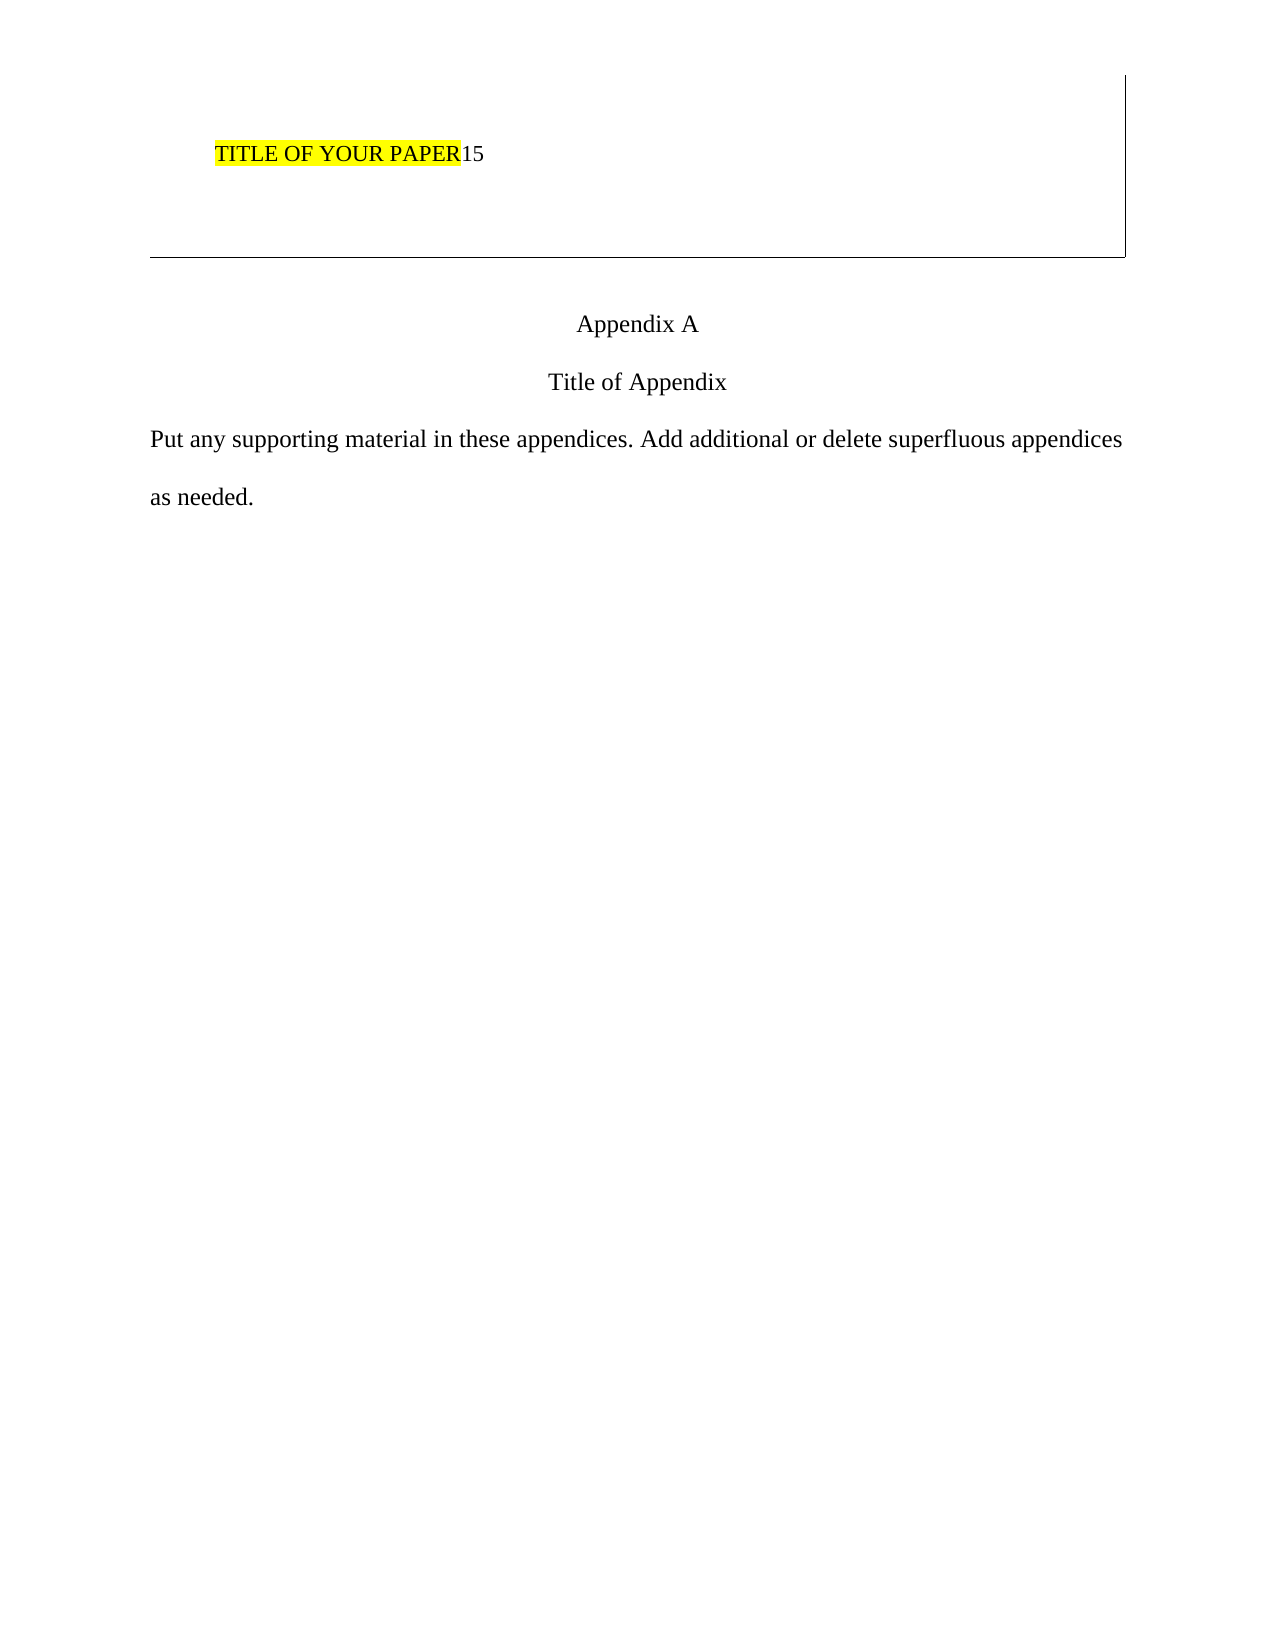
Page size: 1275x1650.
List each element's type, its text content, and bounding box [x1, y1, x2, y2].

subtitle Appendix A [150, 309, 1125, 338]
text Put any supporting material in these appendices. Add additional or delete superfluous appendices as needed. [150, 424, 1125, 511]
subtitle Title of Appendix [150, 367, 1125, 396]
